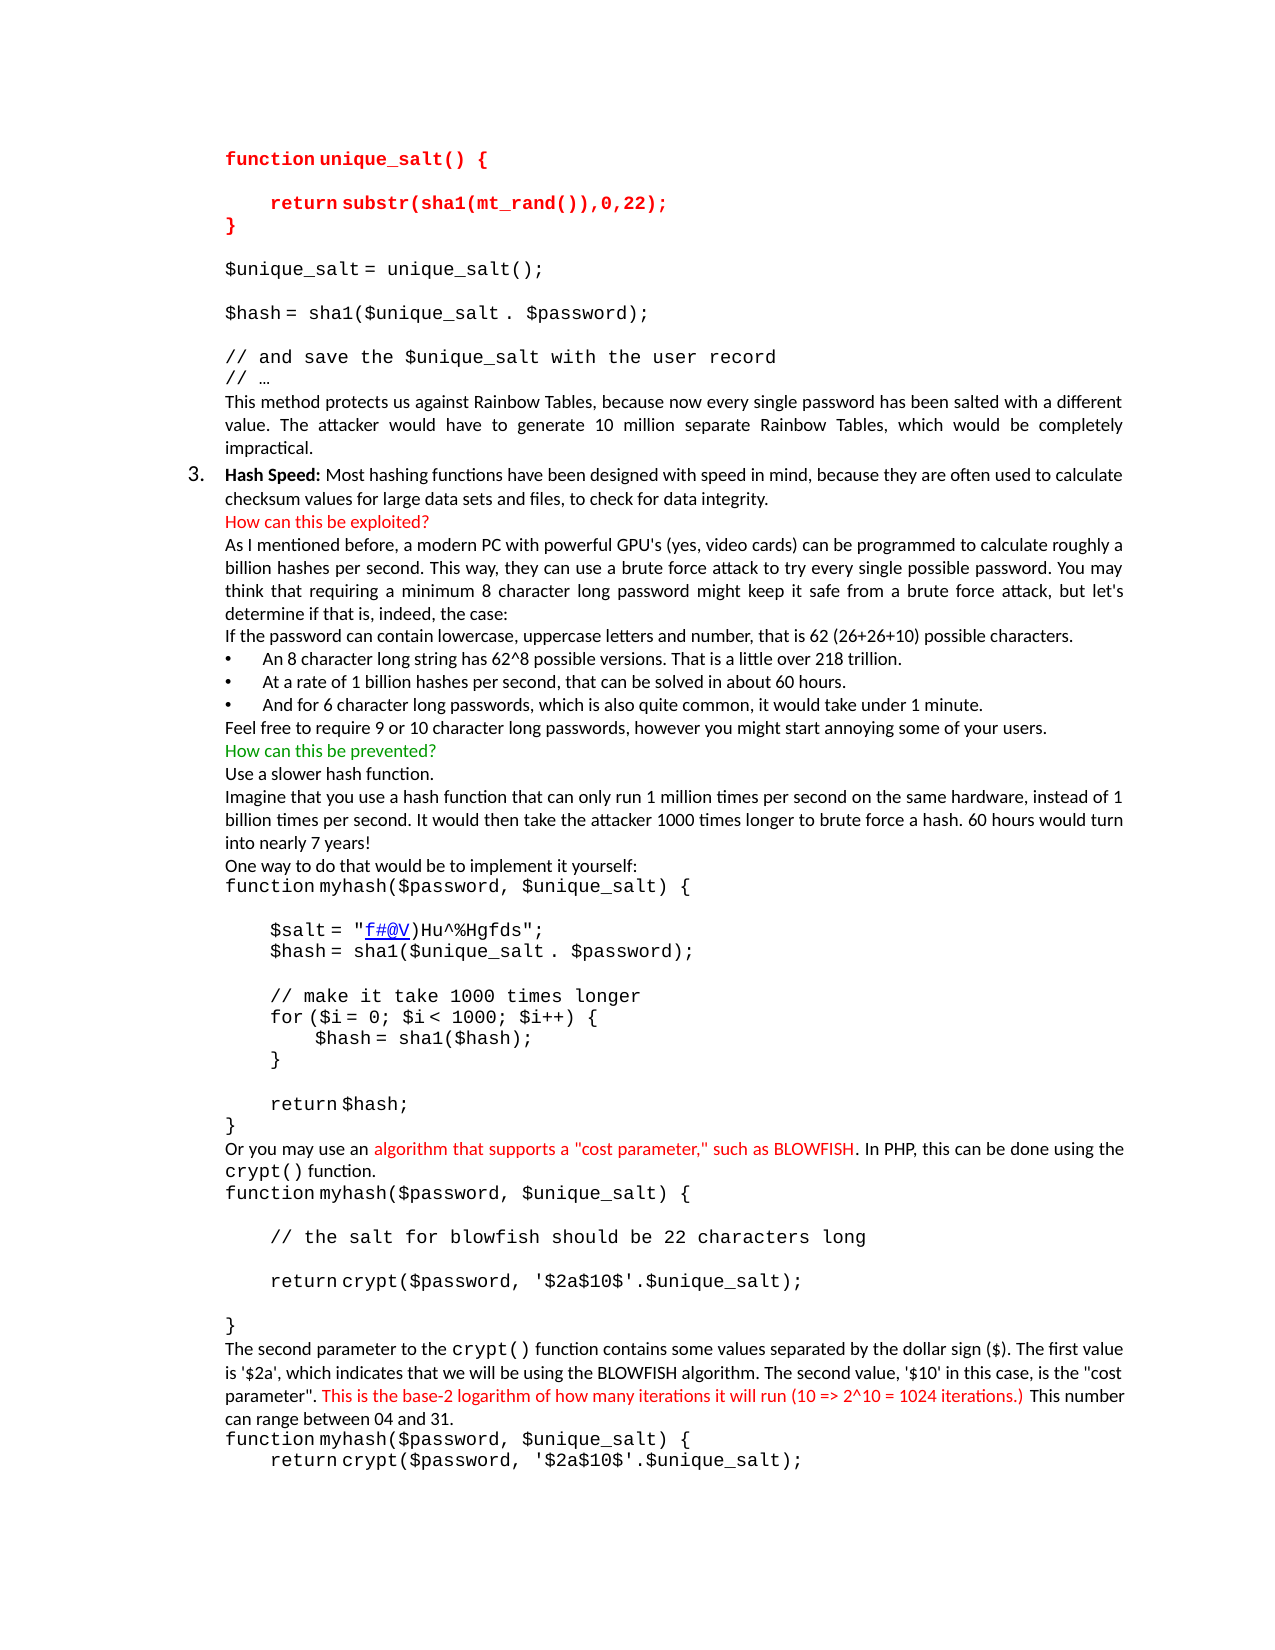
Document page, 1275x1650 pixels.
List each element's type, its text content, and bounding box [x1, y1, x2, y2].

list One way to do that would be to implement it yourself: [187, 854, 1125, 877]
list $hash = sha1($unique_salt . $password); [187, 942, 1125, 963]
list // make it take 1000 times longer [187, 986, 1125, 1008]
list function myhash($password, $unique_salt) { [187, 877, 1125, 898]
list How can this be prevented? [187, 739, 1125, 762]
list return crypt($password, '$2a$10$'.$unique_salt); [187, 1451, 1125, 1472]
list How can this be exploited? [187, 510, 1125, 533]
list At a rate of 1 billion hashes per second, that can be solved in about 60 hours. [225, 671, 1125, 693]
list for ($i = 0; $i < 1000; $i++) { [187, 1008, 1125, 1029]
list $hash = sha1($hash); [187, 1029, 1125, 1050]
list } [187, 1316, 1125, 1337]
list } [187, 1050, 1125, 1071]
list $unique_salt = unique_salt(); [187, 259, 1125, 281]
list return substr(sha1(mt_rand()),0,22); [187, 194, 1125, 215]
list function unique_salt() { [187, 150, 1125, 171]
list return $hash; [187, 1094, 1125, 1116]
list // and save the $unique_salt with the user record [187, 348, 1125, 369]
list An 8 character long string has 62^8 possible versions. That is a little over 218 trillion. [225, 648, 1125, 671]
list Or you may use an algorithm that supports a "cost parameter," such as BLOWFISH. In PHP, this can be done using the crypt() function. [187, 1137, 1125, 1183]
list function myhash($password, $unique_salt) { [187, 1183, 1125, 1205]
list Imagine that you use a hash function that can only run 1 million times per second on the same hardware, instead of 1 billion times per second. It would then take the attacker 1000 times longer to brute force a hash. 60 hours would turn into nearly 7 years! [187, 785, 1125, 854]
list The second parameter to the crypt() function contains some values separated by the dollar sign ($). The first value is '$2a', which indicates that we will be using the BLOWFISH algorithm. The second value, '$10' in this case, is the "cost parameter". This is the base-2 logarithm of how many iterations it will run (10 => 2^10 = 1024 iterations.) This number can range between 04 and 31. [187, 1337, 1125, 1430]
list Feel free to require 9 or 10 character long passwords, however you might start annoying some of your users. [187, 716, 1125, 739]
list $hash = sha1($unique_salt . $password); [187, 304, 1125, 325]
list return crypt($password, '$2a$10$'.$unique_salt); [187, 1272, 1125, 1293]
list Hash Speed: Most hashing functions have been designed with speed in mind, because they are often used to calculate checksum values for large data sets and files, to check for data integrity. [187, 459, 1125, 510]
list } [187, 1116, 1125, 1137]
list Use a slower hash function. [187, 762, 1125, 785]
list This method protects us against Rainbow Tables, because now every single password has been salted with a different value. The attacker would have to generate 10 million separate Rainbow Tables, which would be completely impractical. [187, 390, 1125, 459]
list // the salt for blowfish should be 22 characters long [187, 1228, 1125, 1249]
list $salt = "f#@V)Hu^%Hgfds"; [187, 921, 1125, 942]
list function myhash($password, $unique_salt) { [187, 1430, 1125, 1451]
list If the password can contain lowercase, uppercase letters and number, that is 62 (26+26+10) possible characters. [187, 625, 1125, 648]
list As I mentioned before, a modern PC with powerful GPU's (yes, video cards) can be programmed to calculate roughly a billion hashes per second. This way, they can use a brute force attack to try every single possible password. You may think that requiring a minimum 8 character long password might keep it safe from a brute force attack, but let's determine if that is, indeed, the case: [187, 533, 1125, 625]
list } [187, 215, 1125, 237]
list // … [187, 369, 1125, 390]
list And for 6 character long passwords, which is also quite common, it would take under 1 minute. [225, 693, 1125, 716]
